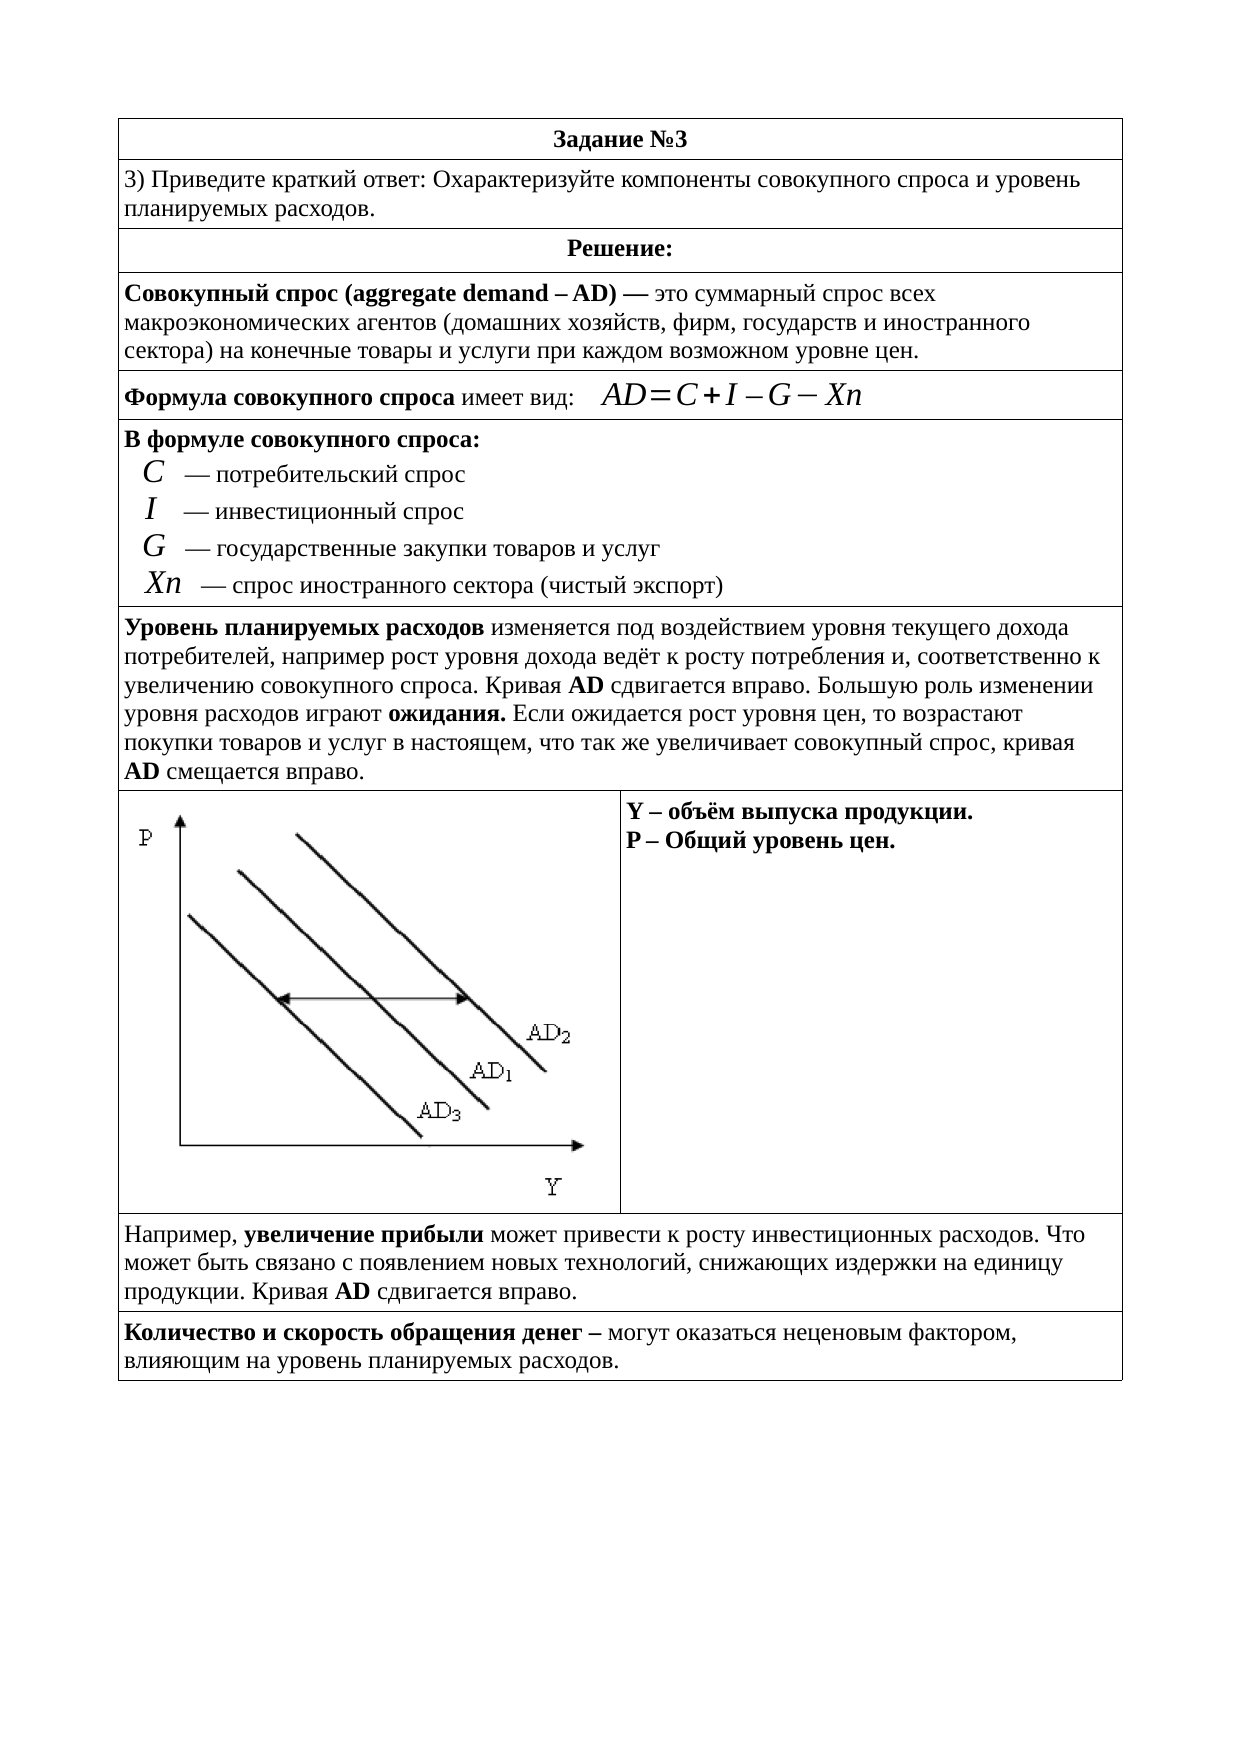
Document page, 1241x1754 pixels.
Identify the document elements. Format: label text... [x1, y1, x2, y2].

table_cell Совокупный спрос (aggregate demand – AD) — это суммарный спрос всех макроэкономических агентов (домашних хозяйств, фирм, государств и иностранного сектора) на конечные товары и услуги при каждом возможном уровне цен. [119, 273, 1122, 370]
table_cell Y – объём выпуска продукции. P – Общий уровень цен. [621, 791, 1122, 1213]
table_header Задание №3 [119, 119, 1122, 158]
picture [123, 796, 599, 1208]
table_cell Решение: [119, 229, 1122, 272]
table_cell [119, 791, 620, 1213]
table_cell Уровень планируемых расходов изменяется под воздействием уровня текущего дохода потребителей, например рост уровня дохода ведёт к росту потребления и, соответственно к увеличению совокупного спроса. Кривая AD сдвигается вправо. Большую роль изменении уровня расходов играют ожидания. Если ожидается рост уровня цен, то возрастают покупки товаров и услуг в настоящем, что так же увеличивает совокупный спрос, кривая AD смещается вправо. [119, 607, 1122, 790]
table_cell В формуле совокупного спроса: — потребительский спрос — инвестиционный спрос — государственные закупки товаров и услуг — спрос иностранного сектора (чистый экспорт) [119, 420, 1122, 606]
table_cell 3) Приведите краткий ответ: Охарактеризуйте компоненты совокупного спроса и уровень планируемых расходов. [119, 160, 1122, 227]
table_cell Например, увеличение прибыли может привести к росту инвестиционных расходов. Что может быть связано с появлением новых технологий, снижающих издержки на единицу продукции. Кривая AD сдвигается вправо. [119, 1214, 1122, 1311]
table_cell Формула совокупного спроса имеет вид: [119, 371, 1122, 418]
table_cell Количество и скорость обращения денег – могут оказаться неценовым фактором, влияющим на уровень планируемых расходов. [119, 1312, 1122, 1380]
